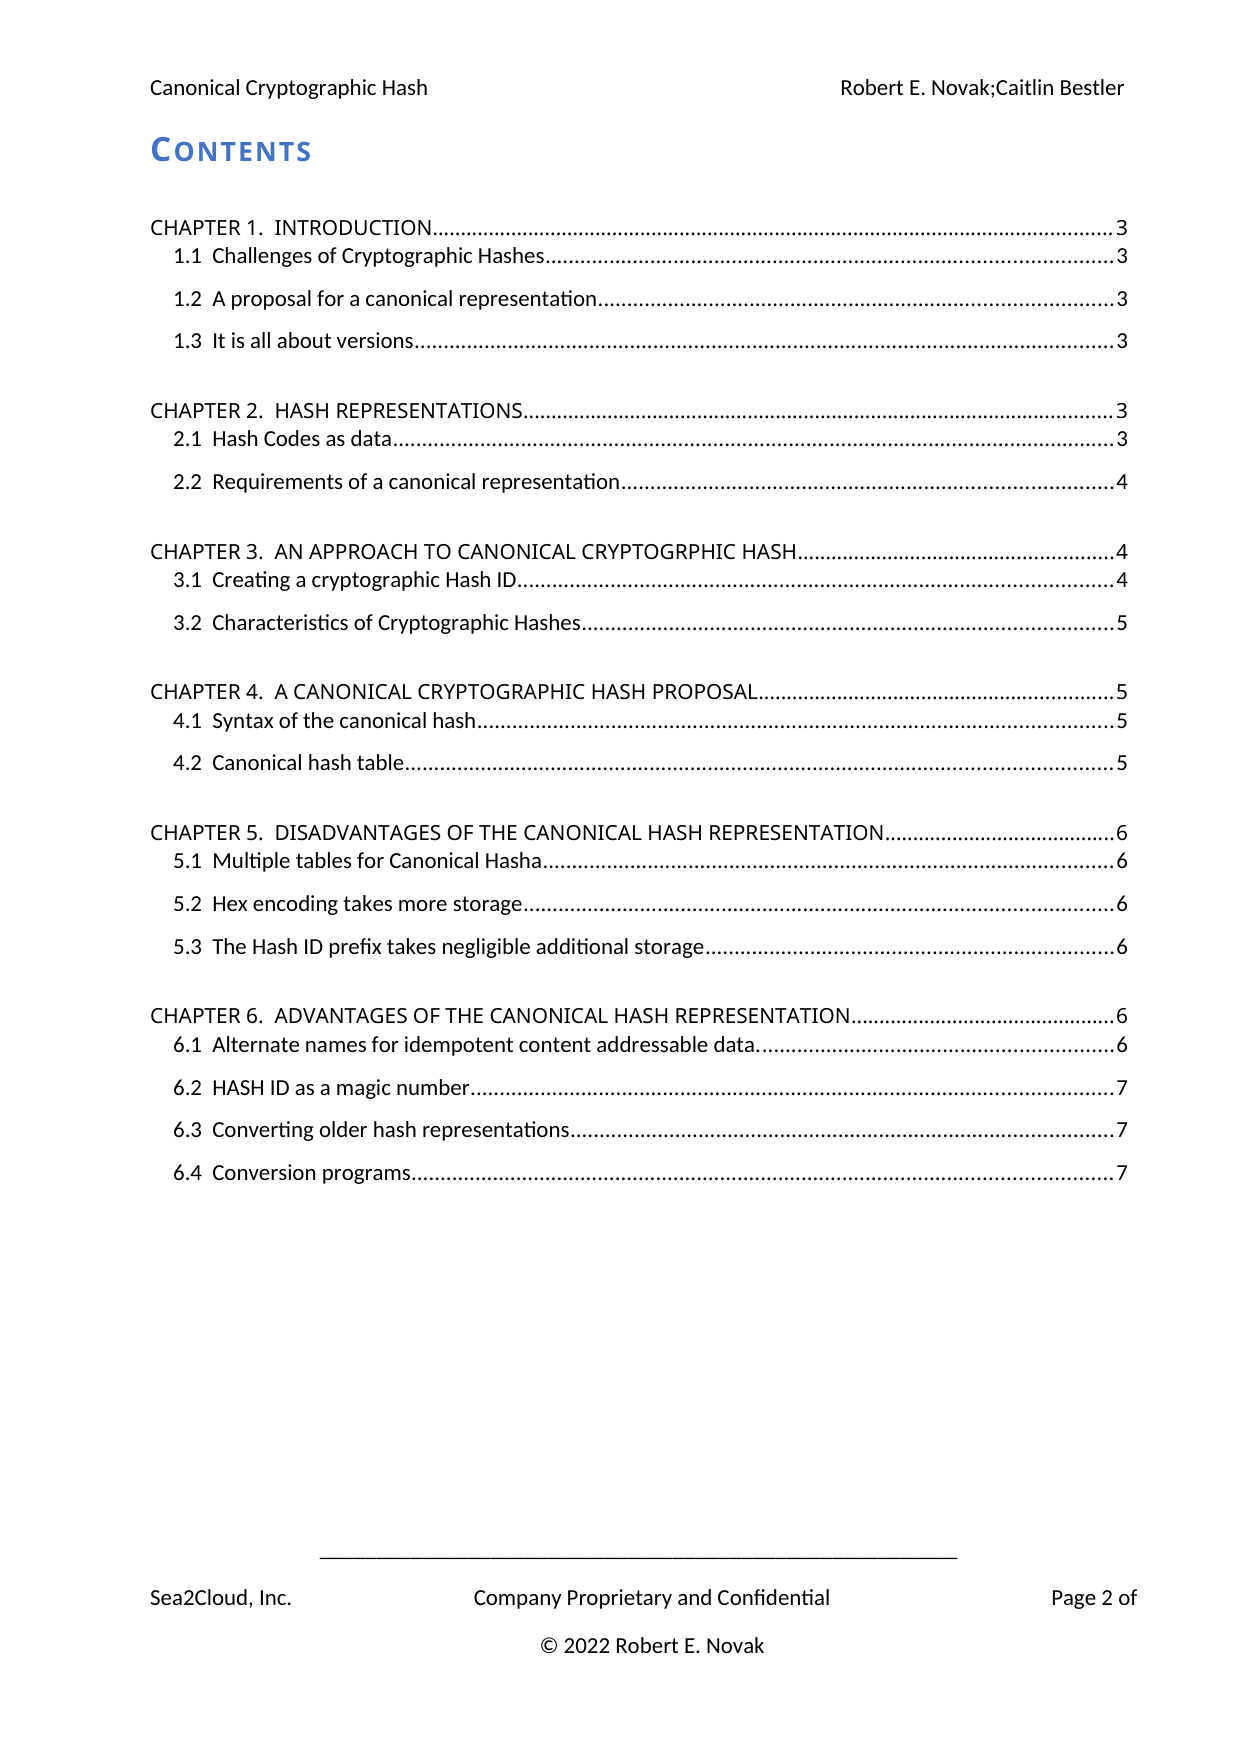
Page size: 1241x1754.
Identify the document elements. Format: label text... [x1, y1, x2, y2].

subtitle Contents [150, 126, 1128, 172]
text 4.1 Syntax of the canonical hash 5 [173, 706, 1128, 734]
text 4.2 Canonical hash table 5 [173, 748, 1128, 777]
text Chapter 1. Introduction 3 [150, 213, 1128, 241]
text 6.4 Conversion programs 7 [173, 1158, 1128, 1186]
text 6.1 Alternate names for idempotent content addressable data. 6 [173, 1030, 1128, 1058]
text Chapter 6. Advantages of the Canonical Hash Representation 6 [150, 1002, 1128, 1030]
text Chapter 4. A canonical cryptographic hash proposal 5 [150, 677, 1128, 706]
text 2.1 Hash Codes as data 3 [173, 424, 1128, 452]
text 3.2 Characteristics of Cryptographic Hashes 5 [173, 608, 1128, 636]
text 6.2 HASH ID as a magic number 7 [173, 1073, 1128, 1101]
text Chapter 3. An approach to canonical cryptogrphic hash 4 [150, 537, 1128, 565]
text 1.1 Challenges of Cryptographic Hashes 3 [173, 241, 1128, 269]
text 5.1 Multiple tables for Canonical Hasha 6 [173, 847, 1128, 875]
text Chapter 2. Hash Representations 3 [150, 396, 1128, 424]
text 1.3 It is all about versions 3 [173, 326, 1128, 354]
text Chapter 5. Disadvantages of the Canonical Hash Representation 6 [150, 818, 1128, 847]
text 2.2 Requirements of a canonical representation 4 [173, 467, 1128, 495]
text 5.2 Hex encoding takes more storage 6 [173, 889, 1128, 917]
text 1.2 A proposal for a canonical representation 3 [173, 284, 1128, 312]
text 3.1 Creating a cryptographic Hash ID 4 [173, 565, 1128, 593]
text 5.3 The Hash ID prefix takes negligible additional storage 6 [173, 932, 1128, 960]
text 6.3 Converting older hash representations 7 [173, 1115, 1128, 1143]
